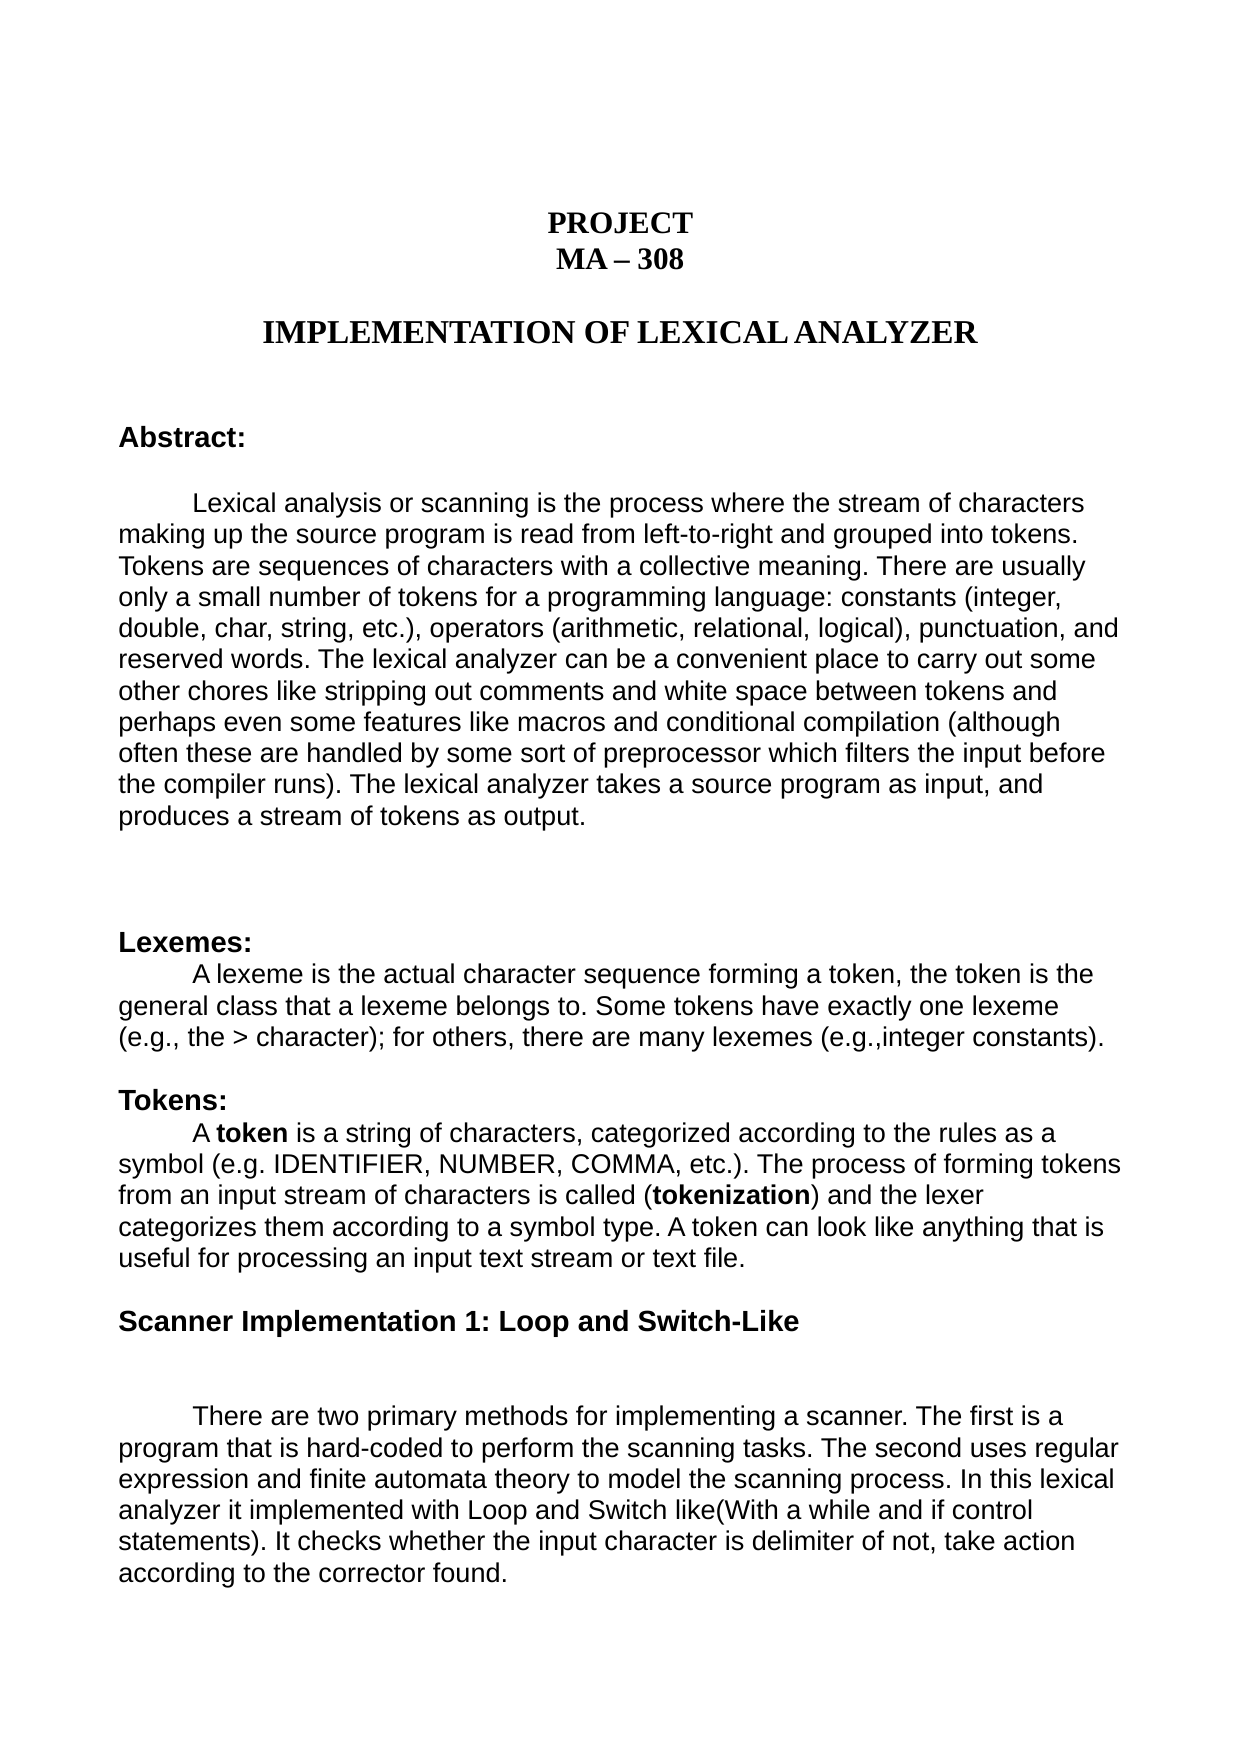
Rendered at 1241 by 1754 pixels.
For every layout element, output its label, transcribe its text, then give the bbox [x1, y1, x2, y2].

text There are two primary methods for implementing a scanner. The first is a program that is hard-coded to perform the scanning tasks. The second uses regular expression and finite automata theory to model the scanning process. In this lexical analyzer it implemented with Loop and Switch like(With a while and if control statements). It checks whether the input character is delimiter of not, take action according to the corrector found. [118, 1400, 1122, 1588]
text Lexical analysis or scanning is the process where the stream of characters making up the source program is read from left-to-right and grouped into tokens. Tokens are sequences of characters with a collective meaning. There are usually only a small number of tokens for a programming language: constants (integer, double, char, string, etc.), operators (arithmetic, relational, logical), punctuation, and reserved words. The lexical analyzer can be a convenient place to carry out some other chores like stripping out comments and white space between tokens and perhaps even some features like macros and conditional compilation (although often these are handled by some sort of preprocessor which filters the input before the compiler runs). The lexical analyzer takes a source program as input, and produces a stream of tokens as output. [118, 487, 1122, 831]
text MA – 308 [118, 240, 1122, 276]
text IMPLEMENTATION OF LEXICAL ANALYZER [118, 312, 1122, 351]
text Scanner Implementation 1: Loop and Switch-Like [118, 1304, 1122, 1338]
text Tokens: [118, 1083, 1122, 1117]
text Abstract: [118, 420, 1122, 454]
text PROJECT [118, 204, 1122, 240]
text A token is a string of characters, categorized according to the rules as a symbol (e.g. IDENTIFIER, NUMBER, COMMA, etc.). The process of forming tokens from an input stream of characters is called (tokenization) and the lexer categorizes them according to a symbol type. A token can look like anything that is useful for processing an input text stream or text file. [118, 1117, 1122, 1273]
text A lexeme is the actual character sequence forming a token, the token is the general class that a lexeme belongs to. Some tokens have exactly one lexeme (e.g., the > character); for others, there are many lexemes (e.g.,integer constants). [118, 958, 1122, 1052]
text Lexemes: [118, 925, 1122, 958]
